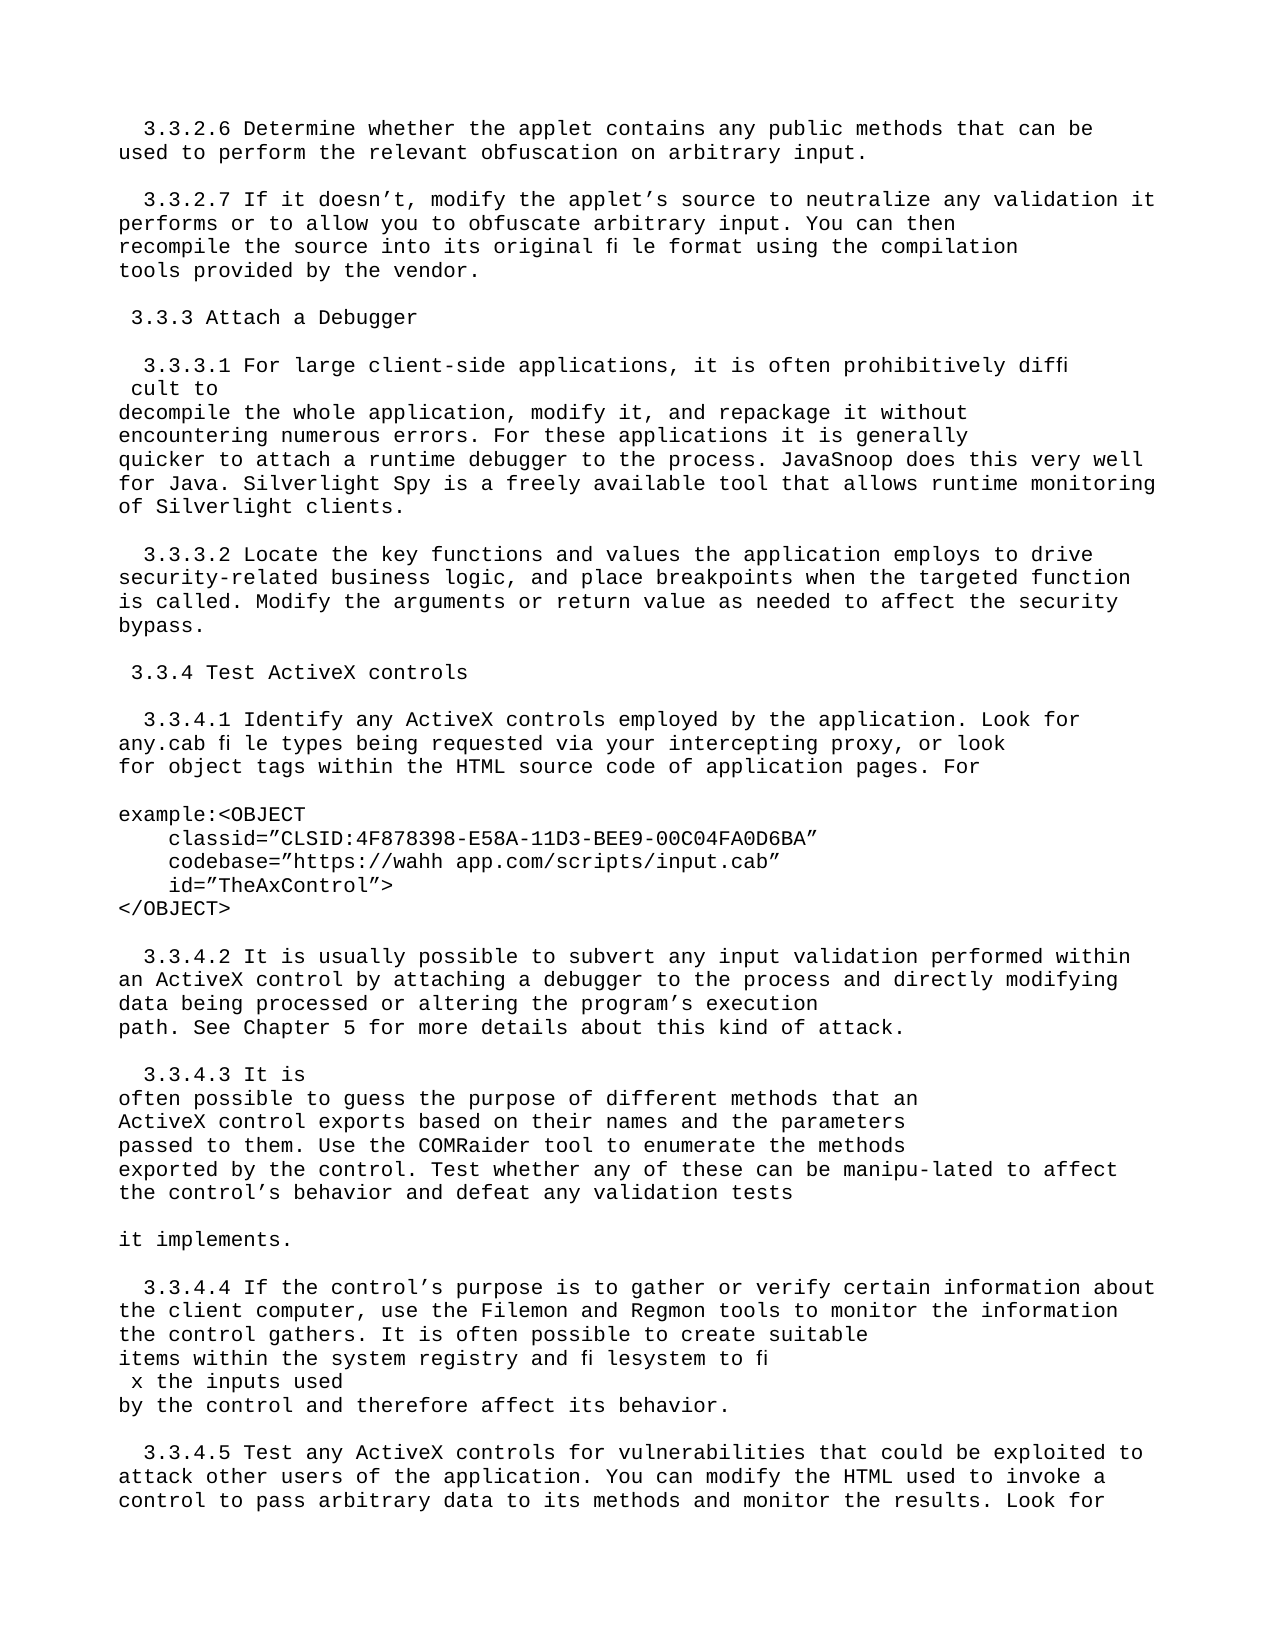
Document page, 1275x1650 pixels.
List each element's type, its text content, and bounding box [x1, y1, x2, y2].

text encountering numerous errors. For these applications it is generally [118, 426, 1157, 449]
text recompile the source into its original ﬁ le format using the compilation [118, 236, 1157, 260]
text exported by the control. Test whether any of these can be manipu-lated to affect the control’s behavior and defeat any validation tests [118, 1158, 1157, 1206]
text often possible to guess the purpose of different methods that an [118, 1088, 1157, 1111]
text classid=”CLSID:4F878398-E58A-11D3-BEE9-00C04FA0D6BA” [118, 827, 1157, 851]
text tools provided by the vendor. [118, 260, 1157, 284]
text 3.3.4.5 Test any ActiveX controls for vulnerabilities that could be exploited to [118, 1442, 1157, 1466]
text id=”TheAxControl”> [118, 875, 1157, 898]
text cult to [118, 378, 1157, 402]
text 3.3.4.2 It is usually possible to subvert any input validation performed within [118, 946, 1157, 969]
text 3.3.4.1 Identify any ActiveX controls employed by the application. Look for [118, 709, 1157, 733]
text decompile the whole application, modify it, and repackage it without [118, 402, 1157, 426]
text example:<OBJECT [118, 804, 1157, 827]
text path. See Chapter 5 for more details about this kind of attack. [118, 1017, 1157, 1040]
text security-related business logic, and place breakpoints when the targeted function is called. Modify the arguments or return value as needed to affect the security bypass. [118, 567, 1157, 638]
text 3.3.2.7 If it doesn’t, modify the applet’s source to neutralize any validation it [118, 189, 1157, 213]
text it implements. [118, 1229, 1157, 1253]
text an ActiveX control by attaching a debugger to the process and directly modifying data being processed or altering the program’s execution [118, 969, 1157, 1017]
text items within the system registry and ﬁ lesystem to ﬁ [118, 1348, 1157, 1371]
text 3.3.2.6 Determine whether the applet contains any public methods that can be [118, 118, 1157, 142]
text any.cab ﬁ le types being requested via your intercepting proxy, or look [118, 733, 1157, 757]
text x the inputs used [118, 1371, 1157, 1395]
text 3.3.4.4 If the control’s purpose is to gather or verify certain information about [118, 1277, 1157, 1300]
text 3.3.4 Test ActiveX controls [118, 662, 1157, 686]
text </OBJECT> [118, 898, 1157, 922]
text the client computer, use the Filemon and Regmon tools to monitor the information the control gathers. It is often possible to create suitable [118, 1300, 1157, 1348]
text used to perform the relevant obfuscation on arbitrary input. [118, 142, 1157, 165]
text 3.3.3.2 Locate the key functions and values the application employs to drive [118, 544, 1157, 567]
text quicker to attach a runtime debugger to the process. JavaSnoop does this very well for Java. Silverlight Spy is a freely available tool that allows runtime monitoring of Silverlight clients. [118, 449, 1157, 520]
text ActiveX control exports based on their names and the parameters [118, 1111, 1157, 1135]
text performs or to allow you to obfuscate arbitrary input. You can then [118, 213, 1157, 236]
text 3.3.3.1 For large client-side applications, it is often prohibitively difﬁ [118, 354, 1157, 378]
text codebase=”https://wahh app.com/scripts/input.cab” [118, 851, 1157, 875]
text by the control and therefore affect its behavior. [118, 1395, 1157, 1419]
text attack other users of the application. You can modify the HTML used to invoke a control to pass arbitrary data to its methods and monitor the results. Look for [118, 1466, 1157, 1513]
text 3.3.4.3 It is [118, 1064, 1157, 1088]
text for object tags within the HTML source code of application pages. For [118, 757, 1157, 780]
text 3.3.3 Attach a Debugger [118, 307, 1157, 331]
text passed to them. Use the COMRaider tool to enumerate the methods [118, 1135, 1157, 1158]
